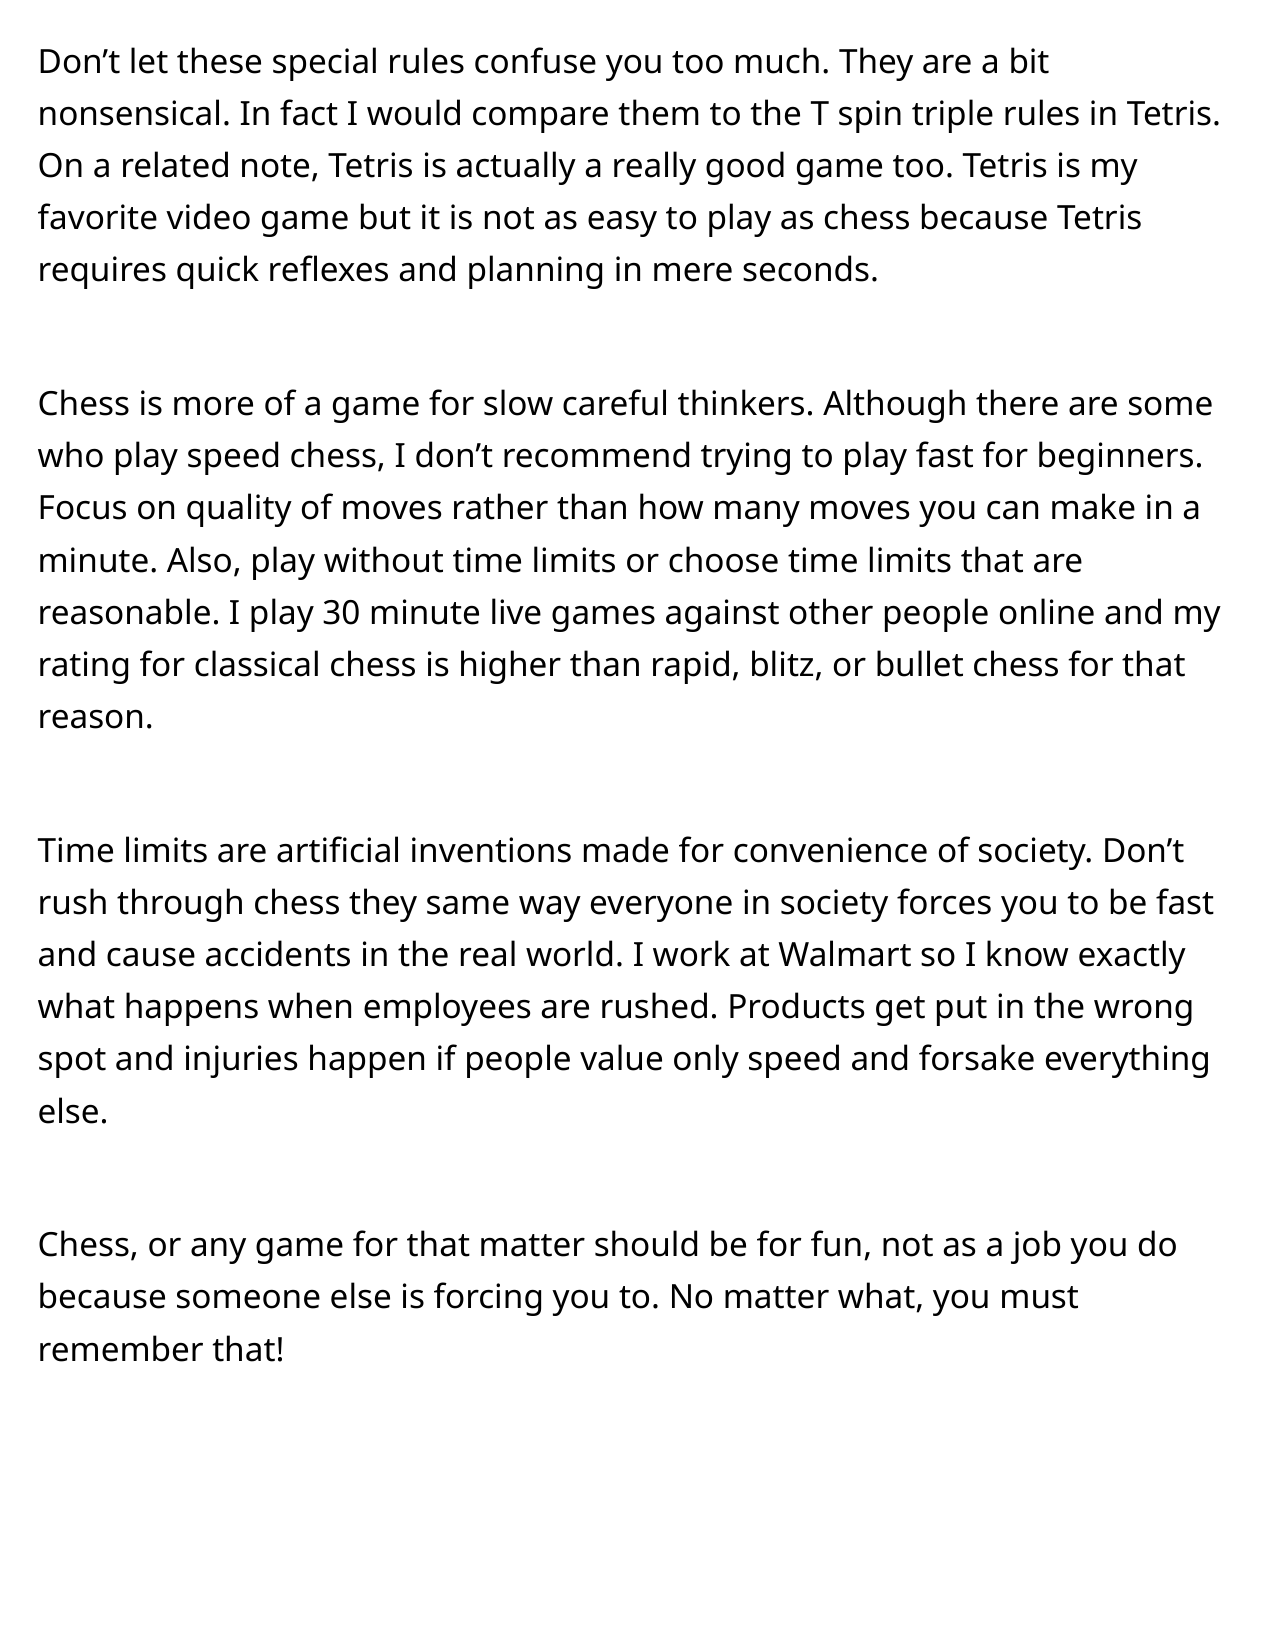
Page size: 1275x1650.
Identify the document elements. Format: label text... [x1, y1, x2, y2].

text Chess is more of a game for slow careful thinkers. Although there are some who play speed chess, I don’t recommend trying to play fast for beginners. Focus on quality of moves rather than how many moves you can make in a minute. Also, play without time limits or choose time limits that are reasonable. I play 30 minute live games against other people online and my rating for classical chess is higher than rapid, blitz, or bullet chess for that reason. [37, 380, 1237, 738]
text Time limits are artificial inventions made for convenience of society. Don’t rush through chess they same way everyone in society forces you to be fast and cause accidents in the real world. I work at Walmart so I know exactly what happens when employees are rushed. Products get put in the wrong spot and injuries happen if people value only speed and forsake everything else. [37, 826, 1237, 1133]
text Don’t let these special rules confuse you too much. They are a bit nonsensical. In fact I would compare them to the T spin triple rules in Tetris. On a related note, Tetris is actually a really good game too. Tetris is my favorite video game but it is not as easy to play as chess because Tetris requires quick reflexes and planning in mere seconds. [37, 37, 1237, 292]
text Chess, or any game for that matter should be for fun, not as a job you do because someone else is forcing you to. No matter what, you must remember that! [37, 1221, 1237, 1371]
